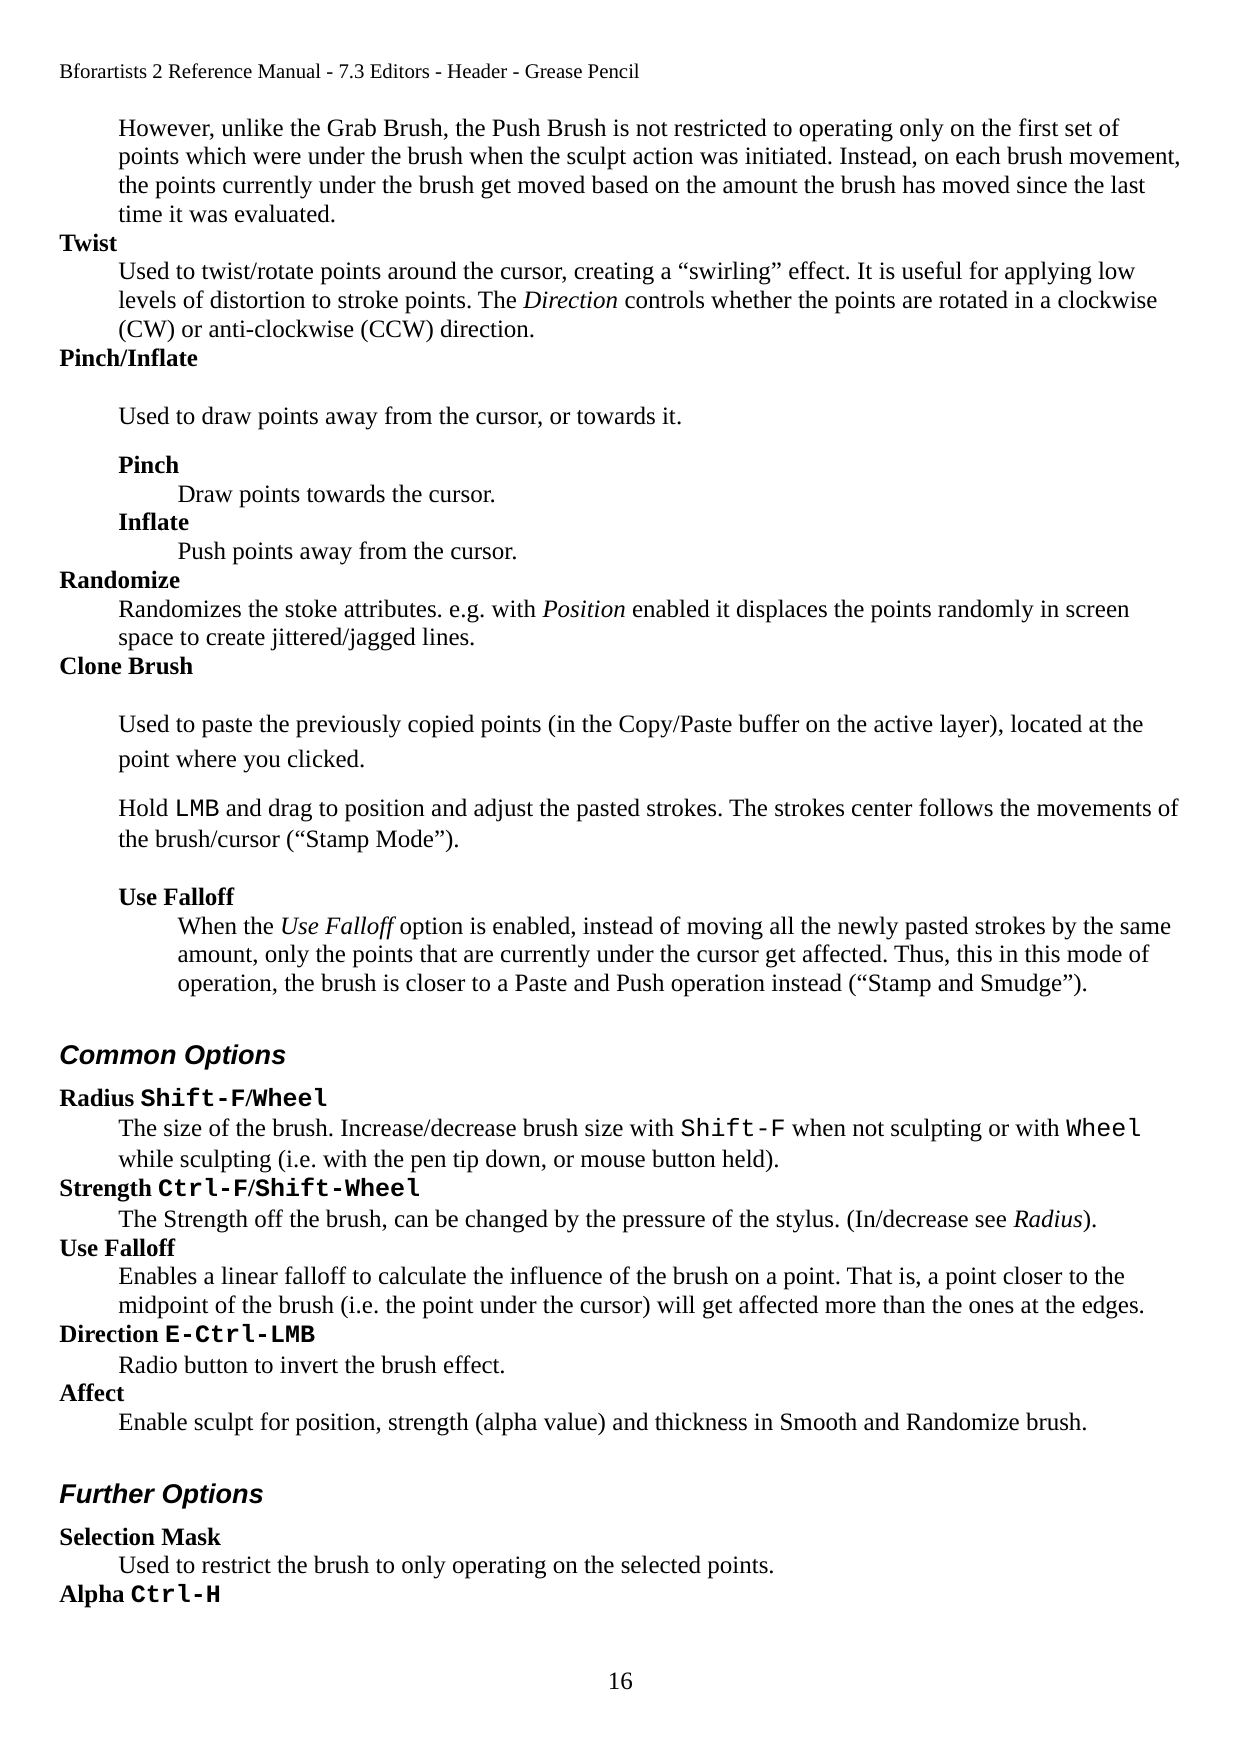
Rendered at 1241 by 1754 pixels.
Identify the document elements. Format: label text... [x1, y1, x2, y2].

list Used to twist/rotate points around the cursor, creating a “swirling” effect. It is useful for applying low levels of distortion to stroke points. The Direction controls whether the points are rotated in a clockwise (CW) or anti-clockwise (CCW) direction. [118, 256, 1181, 343]
list Draw points towards the cursor. [177, 479, 1181, 507]
subtitle Direction E-Ctrl-LMB [59, 1319, 1181, 1350]
subtitle Use Falloff [118, 882, 1181, 911]
subtitle Inflate [118, 507, 1181, 536]
list The size of the brush. Increase/decrease brush size with Shift-F when not sculpting or with Wheel while sculpting (i.e. with the pen tip down, or mouse button held). [118, 1113, 1181, 1173]
subtitle Alpha Ctrl-H [59, 1579, 1181, 1610]
list Enable sculpt for position, strength (alpha value) and thickness in Smooth and Randomize brush. [118, 1407, 1181, 1436]
subtitle Randomize [59, 565, 1181, 594]
subtitle Pinch/Inflate [59, 343, 1181, 371]
subtitle Radius Shift-F/Wheel [59, 1083, 1181, 1113]
subtitle Further Options [59, 1478, 1181, 1509]
list Hold LMB and drag to position and adjust the pasted strokes. The strokes center follows the movements of the brush/cursor (“Stamp Mode”). [118, 793, 1181, 852]
subtitle Twist [59, 228, 1181, 256]
list The Strength off the brush, can be changed by the pressure of the stylus. (In/decrease see Radius). [118, 1204, 1181, 1233]
list When the Use Falloff option is enabled, instead of moving all the newly pasted strokes by the same amount, only the points that are currently under the cursor get affected. Thus, this in this mode of operation, the brush is closer to a Paste and Push operation instead (“Stamp and Smudge”). [177, 911, 1181, 997]
subtitle Strength Ctrl-F/Shift-Wheel [59, 1173, 1181, 1204]
list Used to restrict the brush to only operating on the selected points. [118, 1551, 1181, 1579]
subtitle Clone Brush [59, 651, 1181, 680]
subtitle Affect [59, 1378, 1181, 1407]
text Used to paste the previously copied points (in the Copy/Paste buffer on the active layer), located at the point where you clicked. [118, 709, 1181, 773]
list Randomizes the stoke attributes. e.g. with Position enabled it displaces the points randomly in screen space to create jittered/jagged lines. [118, 594, 1181, 651]
list Enables a linear falloff to calculate the influence of the brush on a point. That is, a point closer to the midpoint of the brush (i.e. the point under the cursor) will get affected more than the ones at the edges. [118, 1261, 1181, 1319]
list Push points away from the cursor. [177, 536, 1181, 565]
subtitle Common Options [59, 1039, 1181, 1070]
text Used to draw points away from the cursor, or towards it. [118, 401, 1181, 429]
subtitle Selection Mask [59, 1522, 1181, 1551]
list Radio button to invert the brush effect. [118, 1350, 1181, 1378]
list However, unlike the Grab Brush, the Push Brush is not restricted to operating only on the first set of points which were under the brush when the sculpt action was initiated. Instead, on each brush movement, the points currently under the brush get moved based on the amount the brush has moved since the last time it was evaluated. [118, 113, 1181, 228]
subtitle Use Falloff [59, 1233, 1181, 1261]
subtitle Pinch [118, 450, 1181, 479]
